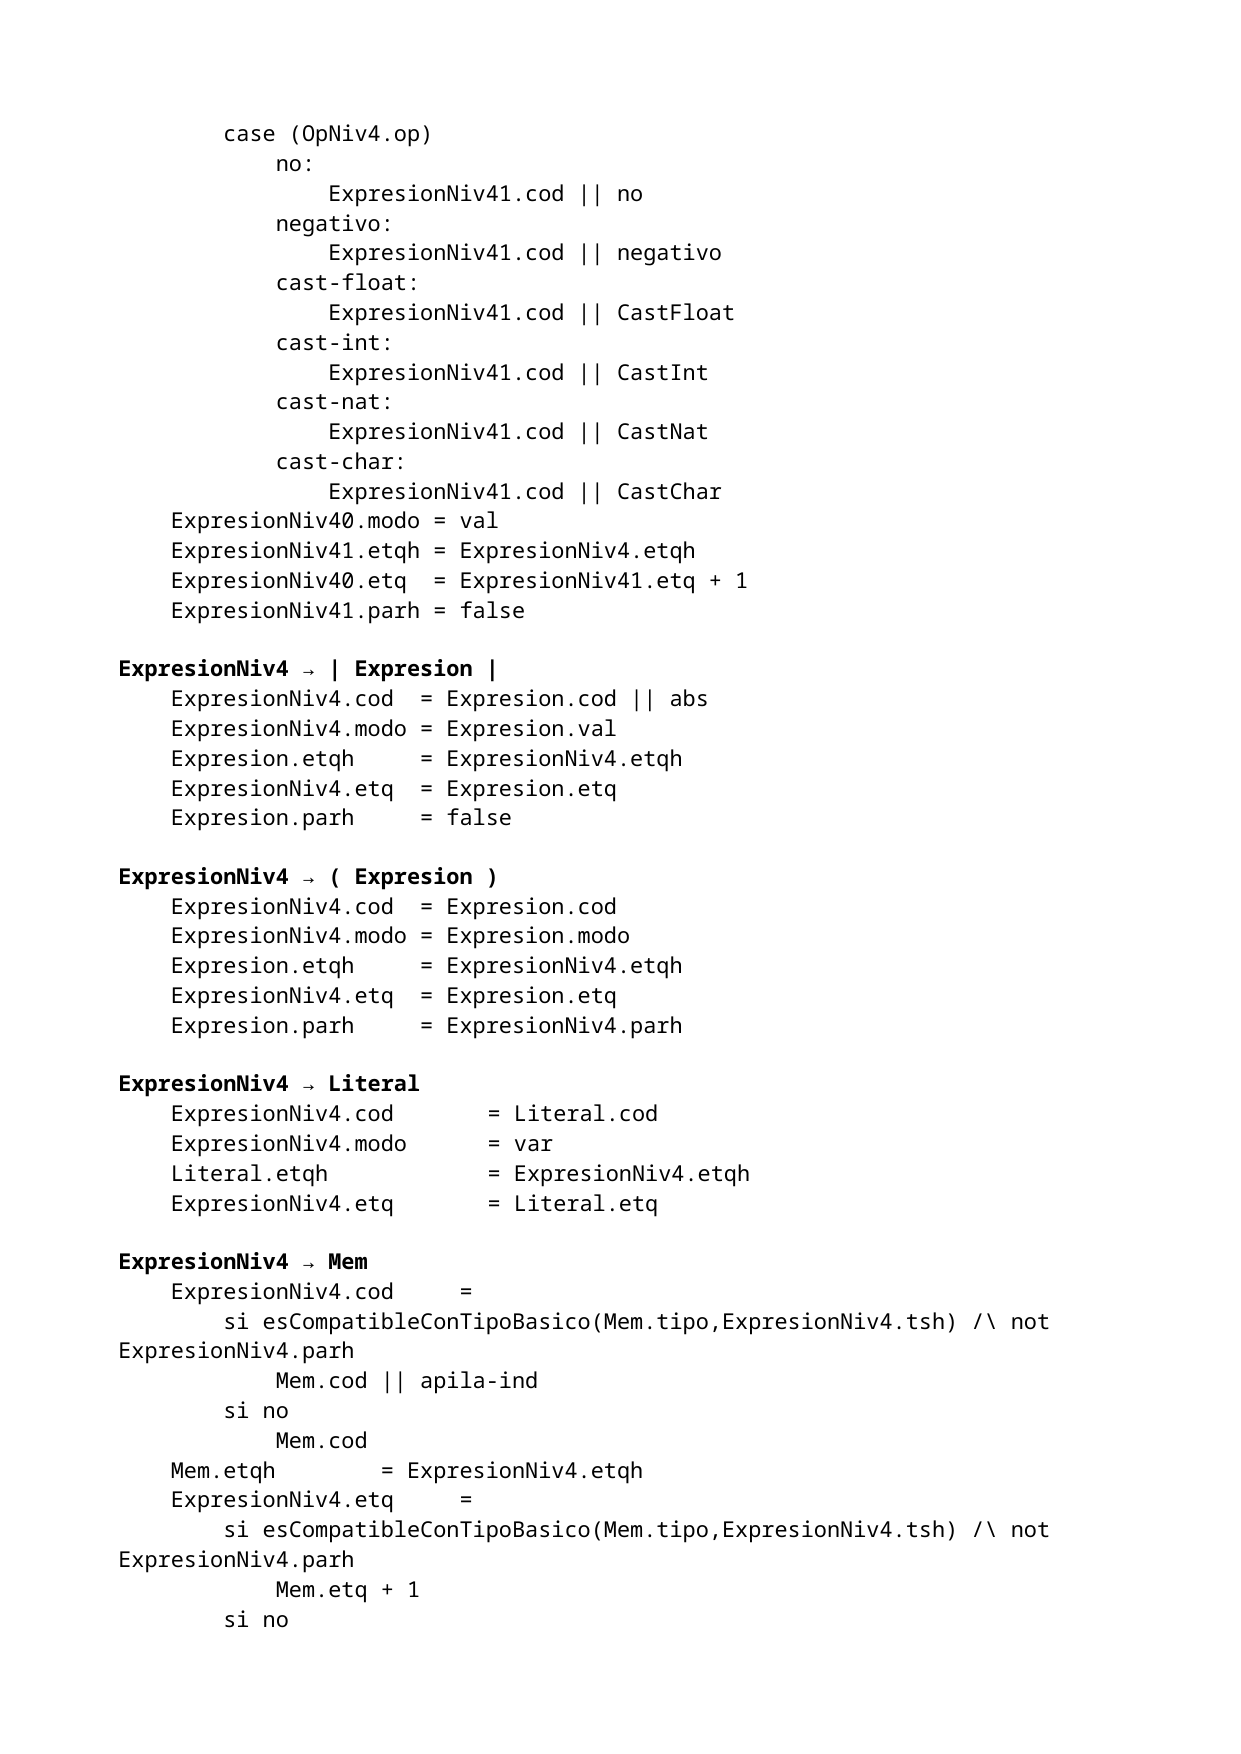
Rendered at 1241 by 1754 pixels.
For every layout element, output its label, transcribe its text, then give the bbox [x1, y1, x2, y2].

text ExpresionNiv4.modo = Expresion.val [118, 713, 1122, 743]
text ExpresionNiv41.cod || CastChar [118, 476, 1122, 505]
text ExpresionNiv4 → Literal [118, 1068, 1122, 1098]
text ExpresionNiv41.cod || no [118, 178, 1122, 207]
text ExpresionNiv4.etq = Literal.etq [118, 1187, 1122, 1217]
text case (OpNiv4.op) [118, 118, 1122, 148]
text cast-char: [118, 446, 1122, 476]
text cast-float: [118, 267, 1122, 297]
text ExpresionNiv41.cod || CastNat [118, 416, 1122, 446]
text ExpresionNiv41.cod || negativo [118, 237, 1122, 267]
text negativo: [118, 207, 1122, 237]
text si no [118, 1603, 1122, 1633]
text si esCompatibleConTipoBasico(Mem.tipo,ExpresionNiv4.tsh) /\ not ExpresionNiv4.parh [118, 1514, 1122, 1574]
text ExpresionNiv4 → | Expresion | [118, 653, 1122, 683]
text Mem.cod [118, 1425, 1122, 1454]
text ExpresionNiv4.etq = [118, 1484, 1122, 1514]
text Expresion.parh = ExpresionNiv4.parh [118, 1010, 1122, 1039]
text ExpresionNiv4.cod = [118, 1276, 1122, 1306]
text si esCompatibleConTipoBasico(Mem.tipo,ExpresionNiv4.tsh) /\ not ExpresionNiv4.parh [118, 1306, 1122, 1365]
text ExpresionNiv41.cod || CastFloat [118, 297, 1122, 327]
text ExpresionNiv4.modo = var [118, 1128, 1122, 1158]
text si no [118, 1395, 1122, 1425]
text cast-int: [118, 327, 1122, 356]
text Literal.etqh = ExpresionNiv4.etqh [118, 1158, 1122, 1187]
text ExpresionNiv41.cod || CastInt [118, 356, 1122, 386]
text ExpresionNiv41.parh = false [118, 595, 1122, 624]
text no: [118, 148, 1122, 178]
text ExpresionNiv4 → ( Expresion ) [118, 861, 1122, 891]
text Expresion.etqh = ExpresionNiv4.etqh [118, 743, 1122, 772]
text Mem.etqh = ExpresionNiv4.etqh [118, 1454, 1122, 1484]
text ExpresionNiv4 → Mem [118, 1246, 1122, 1276]
text ExpresionNiv4.cod = Expresion.cod [118, 891, 1122, 920]
text ExpresionNiv40.etq = ExpresionNiv41.etq + 1 [118, 565, 1122, 595]
text Expresion.parh = false [118, 802, 1122, 832]
text cast-nat: [118, 386, 1122, 416]
text ExpresionNiv4.etq = Expresion.etq [118, 772, 1122, 802]
text ExpresionNiv4.modo = Expresion.modo [118, 920, 1122, 950]
text Mem.etq + 1 [118, 1574, 1122, 1603]
text ExpresionNiv4.cod = Literal.cod [118, 1098, 1122, 1128]
text ExpresionNiv40.modo = val [118, 505, 1122, 535]
text ExpresionNiv4.cod = Expresion.cod || abs [118, 683, 1122, 713]
text ExpresionNiv4.etq = Expresion.etq [118, 980, 1122, 1010]
text ExpresionNiv41.etqh = ExpresionNiv4.etqh [118, 535, 1122, 565]
text Mem.cod || apila-ind [118, 1365, 1122, 1395]
text Expresion.etqh = ExpresionNiv4.etqh [118, 950, 1122, 980]
